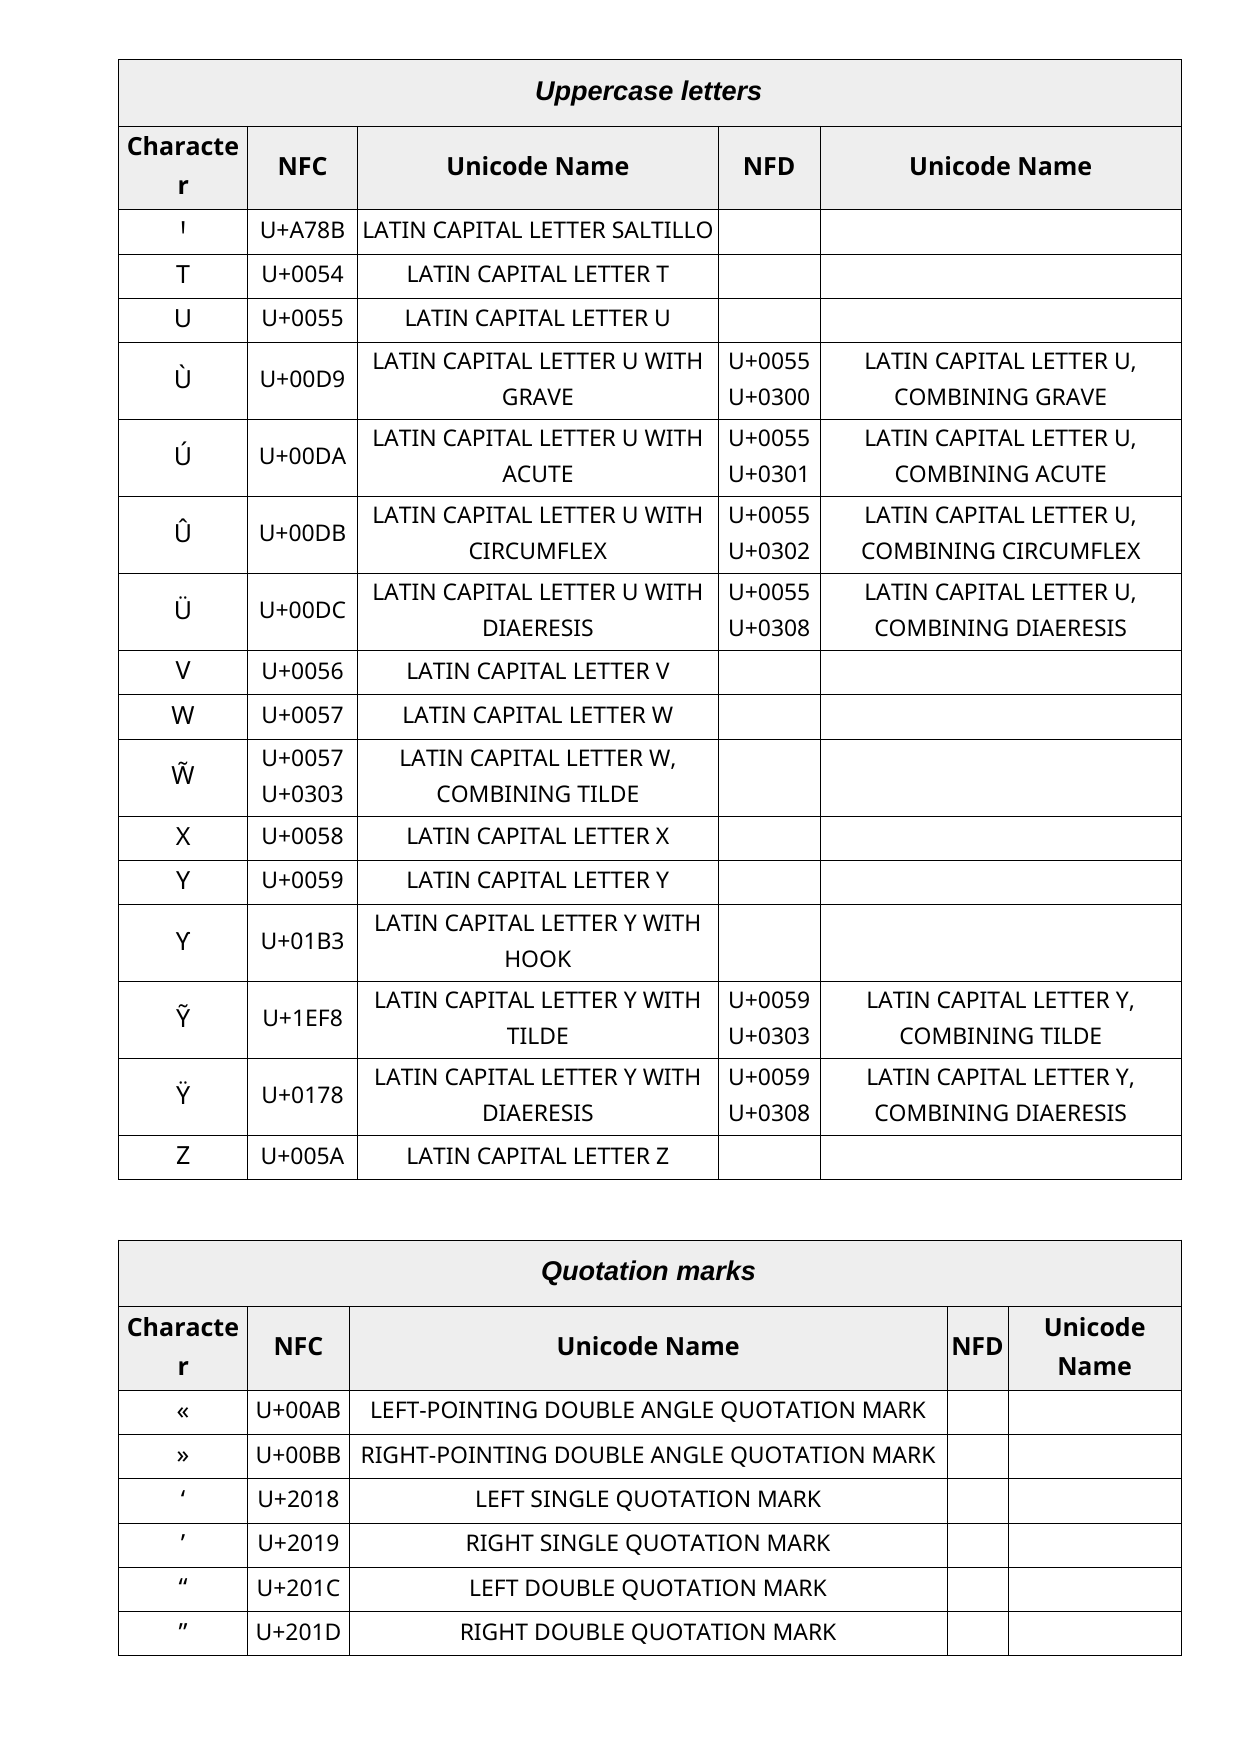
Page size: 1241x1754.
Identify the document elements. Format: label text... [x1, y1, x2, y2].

table_cell LATIN CAPITAL LETTER U, COMBINING CIRCUMFLEX [821, 497, 1181, 573]
table_cell ” [119, 1612, 247, 1655]
table_cell LATIN CAPITAL LETTER U WITH CIRCUMFLEX [358, 497, 718, 573]
table_cell [719, 255, 820, 298]
table_cell LATIN CAPITAL LETTER U, COMBINING DIAERESIS [821, 574, 1181, 650]
table_cell U+00DB [248, 497, 357, 573]
table_cell [948, 1391, 1008, 1434]
table_cell [821, 861, 1181, 904]
table_cell U+00DC [248, 574, 357, 650]
table_cell U+0059 U+0303 [719, 982, 820, 1058]
table_cell NFC [248, 127, 357, 209]
table_cell LATIN CAPITAL LETTER U WITH GRAVE [358, 343, 718, 419]
table_cell Unicode Name [350, 1307, 947, 1390]
table_cell U+A78B [248, 210, 357, 253]
table_cell LATIN CAPITAL LETTER W, COMBINING TILDE [358, 740, 718, 816]
table_cell LATIN CAPITAL LETTER V [358, 651, 718, 694]
table_cell U+2018 [248, 1479, 349, 1523]
table_cell U+0054 [248, 255, 357, 298]
table_cell Ÿ [119, 1059, 247, 1135]
table_cell [948, 1479, 1008, 1523]
table_cell X [119, 817, 247, 860]
table_cell LATIN CAPITAL LETTER Z [358, 1136, 718, 1179]
table_cell LATIN CAPITAL LETTER W [358, 695, 718, 738]
table_cell U+01B3 [248, 905, 357, 981]
table_cell [821, 210, 1181, 253]
table_cell [719, 299, 820, 342]
table_cell [821, 817, 1181, 860]
table_cell Character [119, 127, 247, 209]
table_cell Ꞌ [119, 210, 247, 253]
table_cell U+00AB [248, 1391, 349, 1434]
table_cell Ú [119, 420, 247, 496]
table_cell [948, 1435, 1008, 1478]
table_header Uppercase letters [119, 60, 1181, 126]
table_cell [948, 1568, 1008, 1611]
table_cell W [119, 695, 247, 738]
table_cell [948, 1524, 1008, 1567]
table_cell U+00DA [248, 420, 357, 496]
table_cell [1009, 1568, 1181, 1611]
table_cell LATIN CAPITAL LETTER Y, COMBINING DIAERESIS [821, 1059, 1181, 1135]
table_cell LATIN CAPITAL LETTER U WITH DIAERESIS [358, 574, 718, 650]
table_cell Y [119, 861, 247, 904]
table_cell T [119, 255, 247, 298]
table_cell Character [119, 1307, 247, 1390]
table_cell NFD [948, 1307, 1008, 1390]
table_cell LATIN CAPITAL LETTER U WITH ACUTE [358, 420, 718, 496]
table_cell Û [119, 497, 247, 573]
table_cell U+00BB [248, 1435, 349, 1478]
table_cell [1009, 1524, 1181, 1567]
table_cell LATIN CAPITAL LETTER U, COMBINING GRAVE [821, 343, 1181, 419]
table_cell LEFT-POINTING DOUBLE ANGLE QUOTATION MARK [350, 1391, 947, 1434]
table_cell U+0055 U+0300 [719, 343, 820, 419]
table_cell NFC [248, 1307, 349, 1390]
table_cell [719, 740, 820, 816]
table_cell [1009, 1435, 1181, 1478]
table_cell [821, 740, 1181, 816]
table_cell U+00D9 [248, 343, 357, 419]
table_cell LATIN CAPITAL LETTER Y WITH DIAERESIS [358, 1059, 718, 1135]
table_cell Ü [119, 574, 247, 650]
table_cell LEFT DOUBLE QUOTATION MARK [350, 1568, 947, 1611]
table_cell Unicode Name [1009, 1307, 1181, 1390]
table_cell U+2019 [248, 1524, 349, 1567]
table_cell [948, 1612, 1008, 1655]
table_cell LATIN CAPITAL LETTER Y WITH HOOK [358, 905, 718, 981]
table_cell [1009, 1479, 1181, 1523]
table_cell [1009, 1391, 1181, 1434]
table_cell LATIN CAPITAL LETTER T [358, 255, 718, 298]
table_cell [719, 1136, 820, 1179]
table_cell U+005A [248, 1136, 357, 1179]
table_cell ’ [119, 1524, 247, 1567]
table_cell W̃ [119, 740, 247, 816]
table_cell U+0058 [248, 817, 357, 860]
table_cell U [119, 299, 247, 342]
table_cell [719, 695, 820, 738]
table_cell U+0057 U+0303 [248, 740, 357, 816]
table_cell U+0055 U+0308 [719, 574, 820, 650]
table_cell U+201C [248, 1568, 349, 1611]
table_cell Ƴ [119, 905, 247, 981]
table_cell RIGHT-POINTING DOUBLE ANGLE QUOTATION MARK [350, 1435, 947, 1478]
table_cell RIGHT DOUBLE QUOTATION MARK [350, 1612, 947, 1655]
table_cell LATIN CAPITAL LETTER Y WITH TILDE [358, 982, 718, 1058]
table_cell LATIN CAPITAL LETTER Y [358, 861, 718, 904]
table_cell RIGHT SINGLE QUOTATION MARK [350, 1524, 947, 1567]
table_cell U+0055 [248, 299, 357, 342]
table_cell LATIN CAPITAL LETTER U, COMBINING ACUTE [821, 420, 1181, 496]
table_cell [821, 905, 1181, 981]
table_cell [821, 695, 1181, 738]
table_cell [719, 861, 820, 904]
table_cell Ỹ [119, 982, 247, 1058]
table_cell Z [119, 1136, 247, 1179]
table_cell [719, 651, 820, 694]
table_cell [821, 255, 1181, 298]
table_cell Unicode Name [821, 127, 1181, 209]
table_cell LATIN CAPITAL LETTER SALTILLO [358, 210, 718, 253]
table_cell “ [119, 1568, 247, 1611]
table_cell NFD [719, 127, 820, 209]
table_cell Ù [119, 343, 247, 419]
table_cell U+0055 U+0302 [719, 497, 820, 573]
table_cell U+0056 [248, 651, 357, 694]
table_cell LEFT SINGLE QUOTATION MARK [350, 1479, 947, 1523]
table_cell U+0057 [248, 695, 357, 738]
table_cell ‘ [119, 1479, 247, 1523]
table_cell LATIN CAPITAL LETTER U [358, 299, 718, 342]
table_cell » [119, 1435, 247, 1478]
table_cell U+0059 [248, 861, 357, 904]
table_cell V [119, 651, 247, 694]
table_cell U+201D [248, 1612, 349, 1655]
table_cell [1009, 1612, 1181, 1655]
table_cell U+0059 U+0308 [719, 1059, 820, 1135]
table_cell [719, 210, 820, 253]
table_cell LATIN CAPITAL LETTER Y, COMBINING TILDE [821, 982, 1181, 1058]
table_cell U+1EF8 [248, 982, 357, 1058]
table_cell U+0055 U+0301 [719, 420, 820, 496]
table_cell [821, 299, 1181, 342]
table_cell [719, 905, 820, 981]
table_cell [821, 651, 1181, 694]
table_cell « [119, 1391, 247, 1434]
table_cell [719, 817, 820, 860]
table_cell LATIN CAPITAL LETTER X [358, 817, 718, 860]
table_cell [821, 1136, 1181, 1179]
table_cell Unicode Name [358, 127, 718, 209]
table_header Quotation marks [119, 1241, 1181, 1306]
table_cell U+0178 [248, 1059, 357, 1135]
